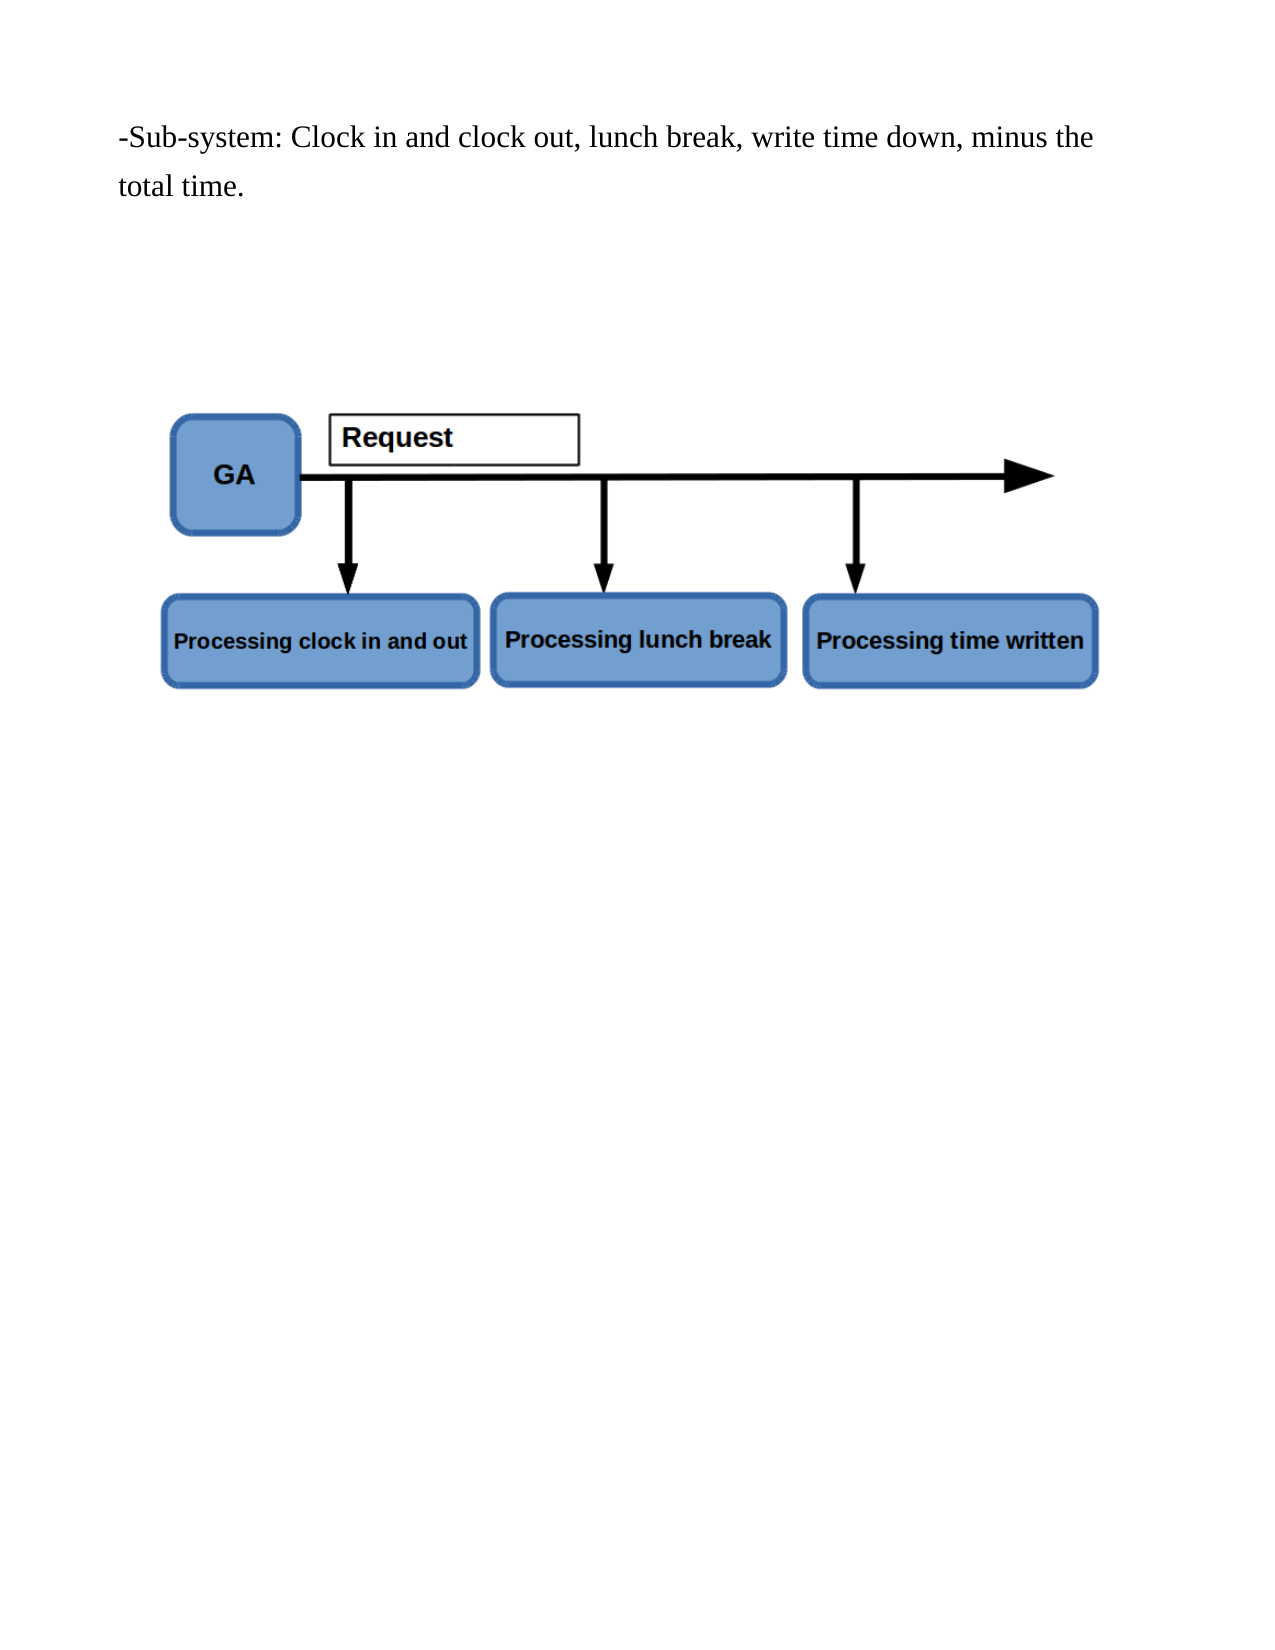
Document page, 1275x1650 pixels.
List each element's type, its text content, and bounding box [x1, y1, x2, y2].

picture [97, 209, 1255, 1104]
text -Sub-system: Clock in and clock out, lunch break, write time down, minus the total time. [118, 118, 1157, 204]
